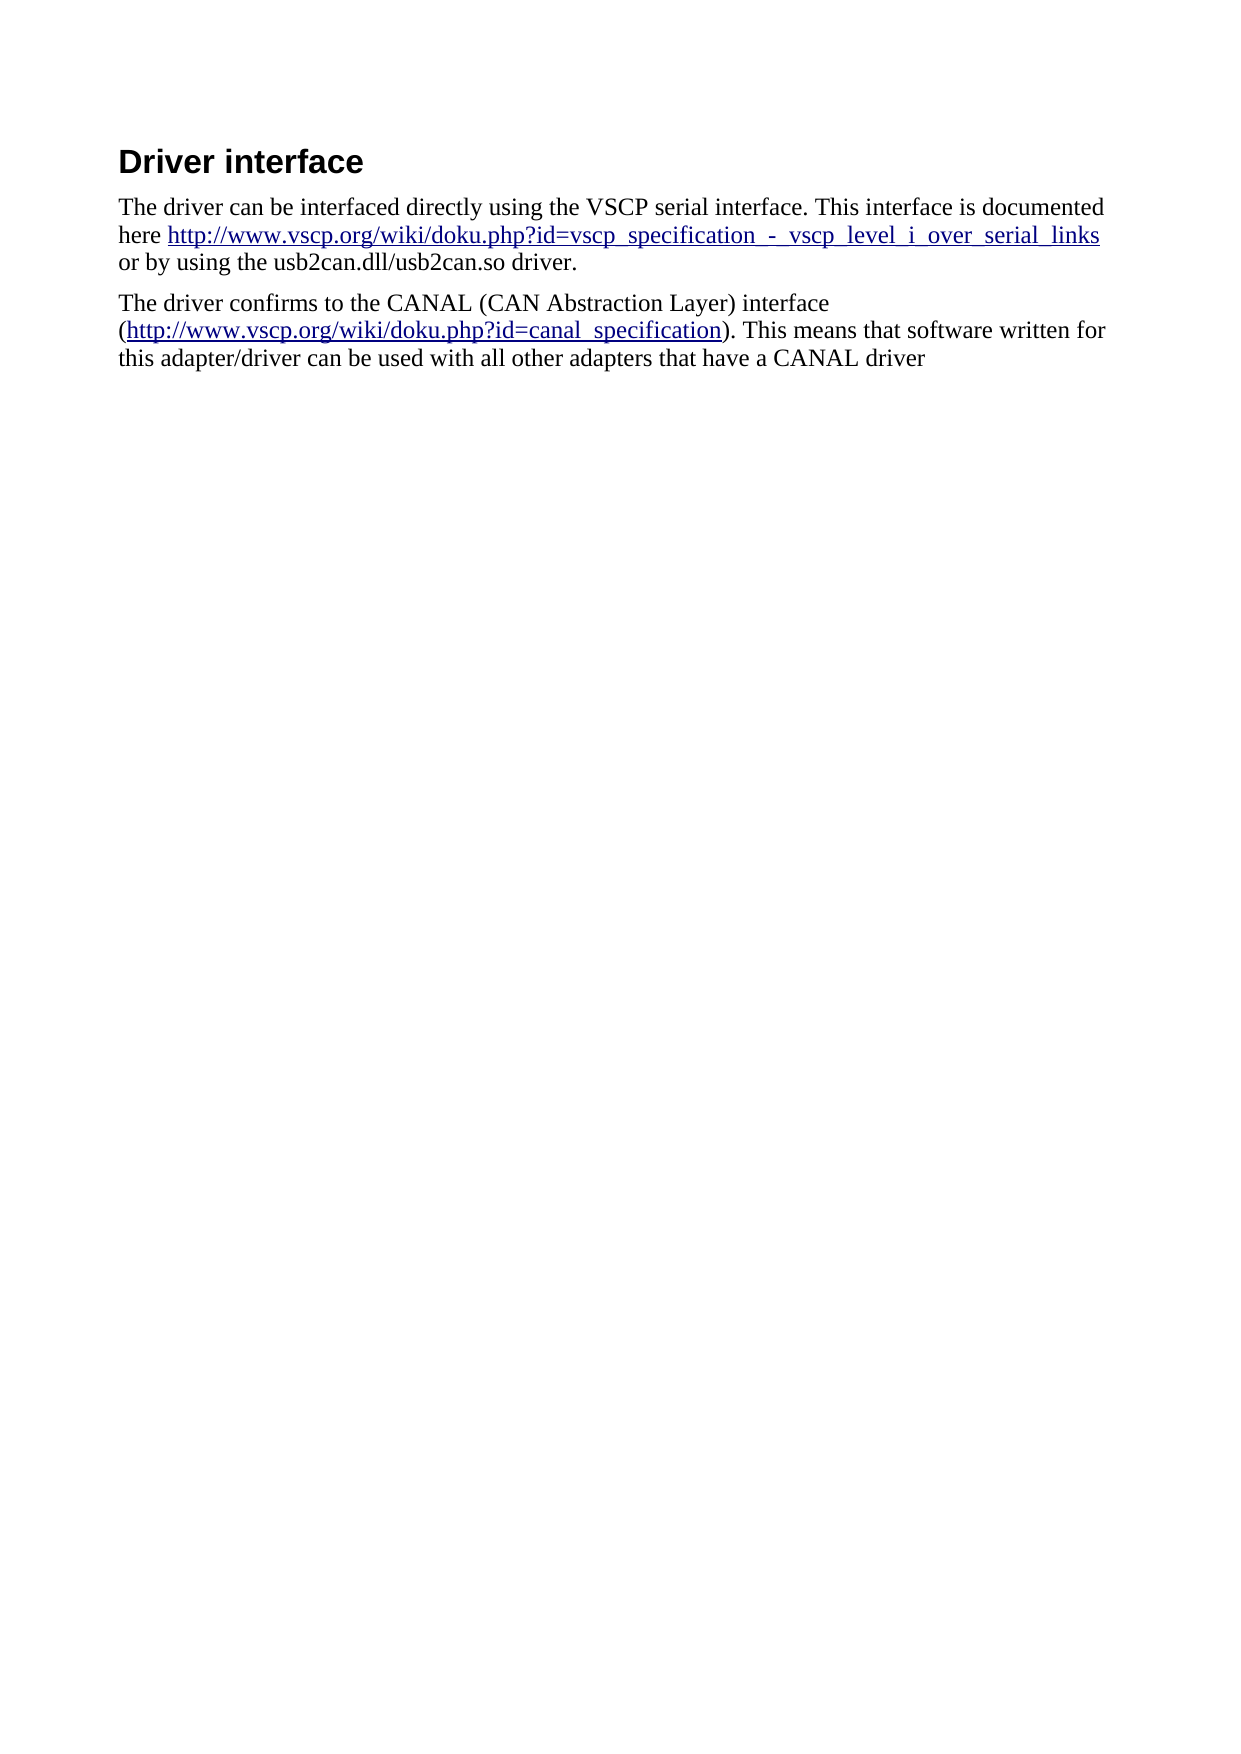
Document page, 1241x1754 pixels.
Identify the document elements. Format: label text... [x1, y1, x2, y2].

text The driver can be interfaced directly using the VSCP serial interface. This interface is documented here http://www.vscp.org/wiki/doku.php?id=vscp_specification_-_vscp_level_i_over_serial_links or by using the usb2can.dll/usb2can.so driver. [118, 193, 1122, 276]
text The driver confirms to the CANAL (CAN Abstraction Layer) interface (http://www.vscp.org/wiki/doku.php?id=canal_specification). This means that software written for this adapter/driver can be used with all other adapters that have a CANAL driver [118, 289, 1122, 372]
subtitle Driver interface [118, 143, 1122, 181]
